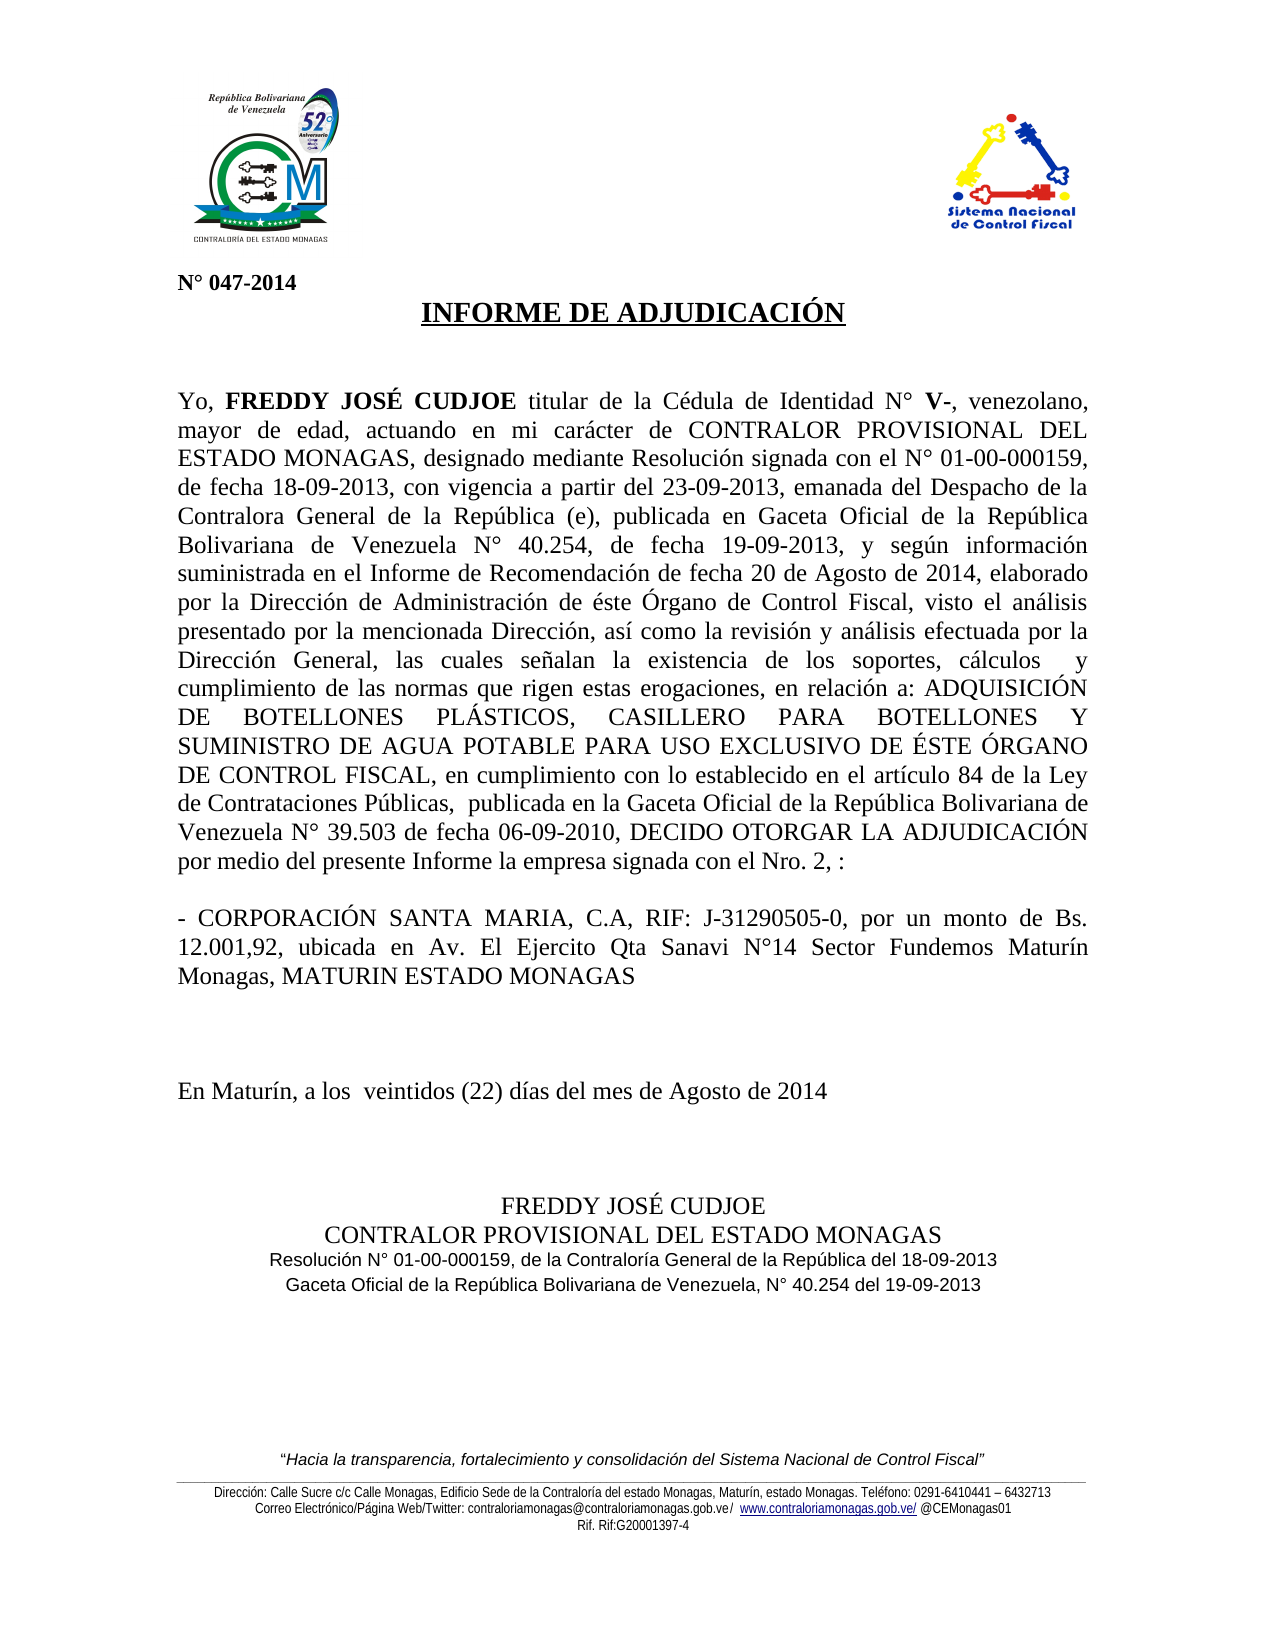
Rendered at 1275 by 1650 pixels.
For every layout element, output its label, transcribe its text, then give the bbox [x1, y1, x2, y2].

text Resolución N° 01-00-000159, de la Contraloría General de la República del 18-09-2013 [177, 1248, 1089, 1270]
text Yo, FREDDY JOSÉ CUDJOE titular de la Cédula de Identidad N° V-, venezolano, mayor de edad, actuando en mi carácter de CONTRALOR PROVISIONAL DEL ESTADO MONAGAS, designado mediante Resolución signada con el N° 01-00-000159, de fecha 18-09-2013, con vigencia a partir del 23-09-2013, emanada del Despacho de la Contralora General de la República (e), publicada en Gaceta Oficial de la República Bolivariana de Venezuela N° 40.254, de fecha 19-09-2013, y según información suministrada en el Informe de Recomendación de fecha 20 de Agosto de 2014, elaborado por la Dirección de Administración de éste Órgano de Control Fiscal, visto el análisis presentado por la mencionada Dirección, así como la revisión y análisis efectuada por la Dirección General, las cuales señalan la existencia de los soportes, cálculos y cumplimiento de las normas que rigen estas erogaciones, en relación a: ADQUISICIÓN DE BOTELLONES PLÁSTICOS, CASILLERO PARA BOTELLONES Y SUMINISTRO DE AGUA POTABLE PARA USO EXCLUSIVO DE ÉSTE ÓRGANO DE CONTROL FISCAL, en cumplimiento con lo establecido en el artículo 84 de la Ley de Contrataciones Públicas, publicada en la Gaceta Oficial de la República Bolivariana de Venezuela N° 39.503 de fecha 06-09-2010, DECIDO OTORGAR LA ADJUDICACIÓN por medio del presente Informe la empresa signada con el Nro. 2, : [177, 386, 1089, 875]
text En Maturín, a los veintidos (22) días del mes de Agosto de 2014 [177, 1076, 1089, 1105]
text INFORME DE ADJUDICACIÓN [177, 295, 1089, 328]
text - CORPORACIÓN SANTA MARIA, C.A, RIF: J-31290505-0, por un monto de Bs. 12.001,92, ubicada en Av. El Ejercito Qta Sanavi N°14 Sector Fundemos Maturín Monagas, MATURIN ESTADO MONAGAS [177, 903, 1089, 1047]
picture [169, 72, 363, 258]
text FREDDY JOSÉ CUDJOE [177, 1191, 1089, 1220]
text CONTRALOR PROVISIONAL DEL ESTADO MONAGAS [177, 1220, 1089, 1248]
text N° 047-2014 [177, 269, 1089, 295]
picture [941, 107, 1088, 235]
text Gaceta Oficial de la República Bolivariana de Venezuela, N° 40.254 del 19-09-2013 [177, 1270, 1089, 1295]
